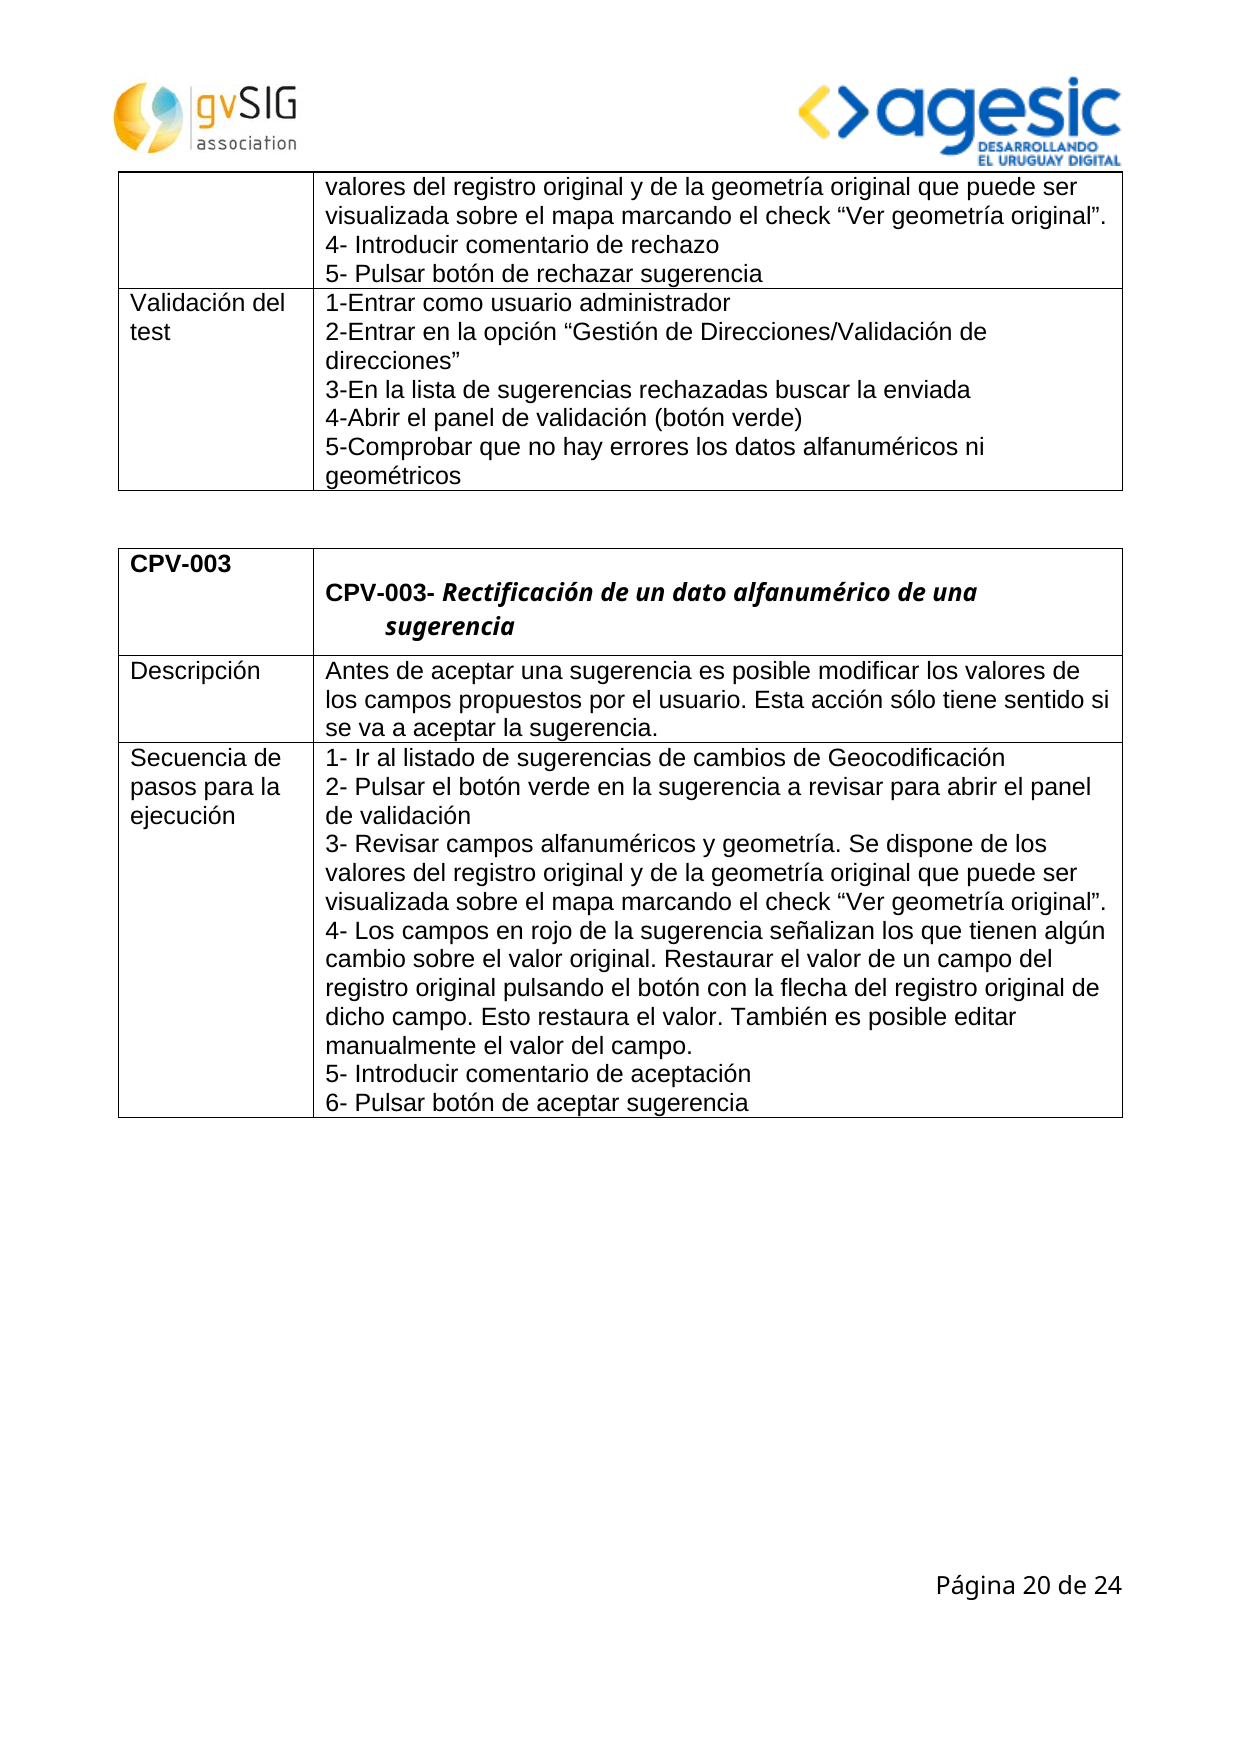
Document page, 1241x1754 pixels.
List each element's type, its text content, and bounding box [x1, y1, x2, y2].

table_cell [119, 173, 313, 287]
table_cell Antes de aceptar una sugerencia es posible modificar los valores de los campos propuestos por el usuario. Esta acción sólo tiene sentido si se va a aceptar la sugerencia. [314, 656, 1122, 742]
table_header CPV-003 [119, 549, 313, 655]
table_cell Validación del test [119, 289, 313, 490]
table_cell 1- Ir al listado de sugerencias de cambios de Geocodificación 2- Pulsar el botón verde en la sugerencia a revisar para abrir el panel de validación 3- Revisar campos alfanuméricos y geometría. Se dispone de los valores del registro original y de la geometría original que puede ser visualizada sobre el mapa marcando el check “Ver geometría original”. 4- Los campos en rojo de la sugerencia señalizan los que tienen algún cambio sobre el valor original. Restaurar el valor de un campo del registro original pulsando el botón con la flecha del registro original de dicho campo. Esto restaura el valor. También es posible editar manualmente el valor del campo. 5- Introducir comentario de aceptación 6- Pulsar botón de aceptar sugerencia [314, 743, 1122, 1117]
picture [798, 76, 1122, 166]
table_cell valores del registro original y de la geometría original que puede ser visualizada sobre el mapa marcando el check “Ver geometría original”. 4- Introducir comentario de rechazo 5- Pulsar botón de rechazar sugerencia [314, 173, 1122, 287]
table_header CPV-003- Rectificación de un dato alfanumérico de una sugerencia [314, 549, 1122, 655]
table_cell Descripción [119, 656, 313, 742]
table_cell 1-Entrar como usuario administrador 2-Entrar en la opción “Gestión de Direcciones/Validación de direcciones” 3-En la lista de sugerencias rechazadas buscar la enviada 4-Abrir el panel de validación (botón verde) 5-Comprobar que no hay errores los datos alfanuméricos ni geométricos [314, 289, 1122, 490]
picture [97, 69, 312, 167]
table_cell Secuencia de pasos para la ejecución [119, 743, 313, 1117]
